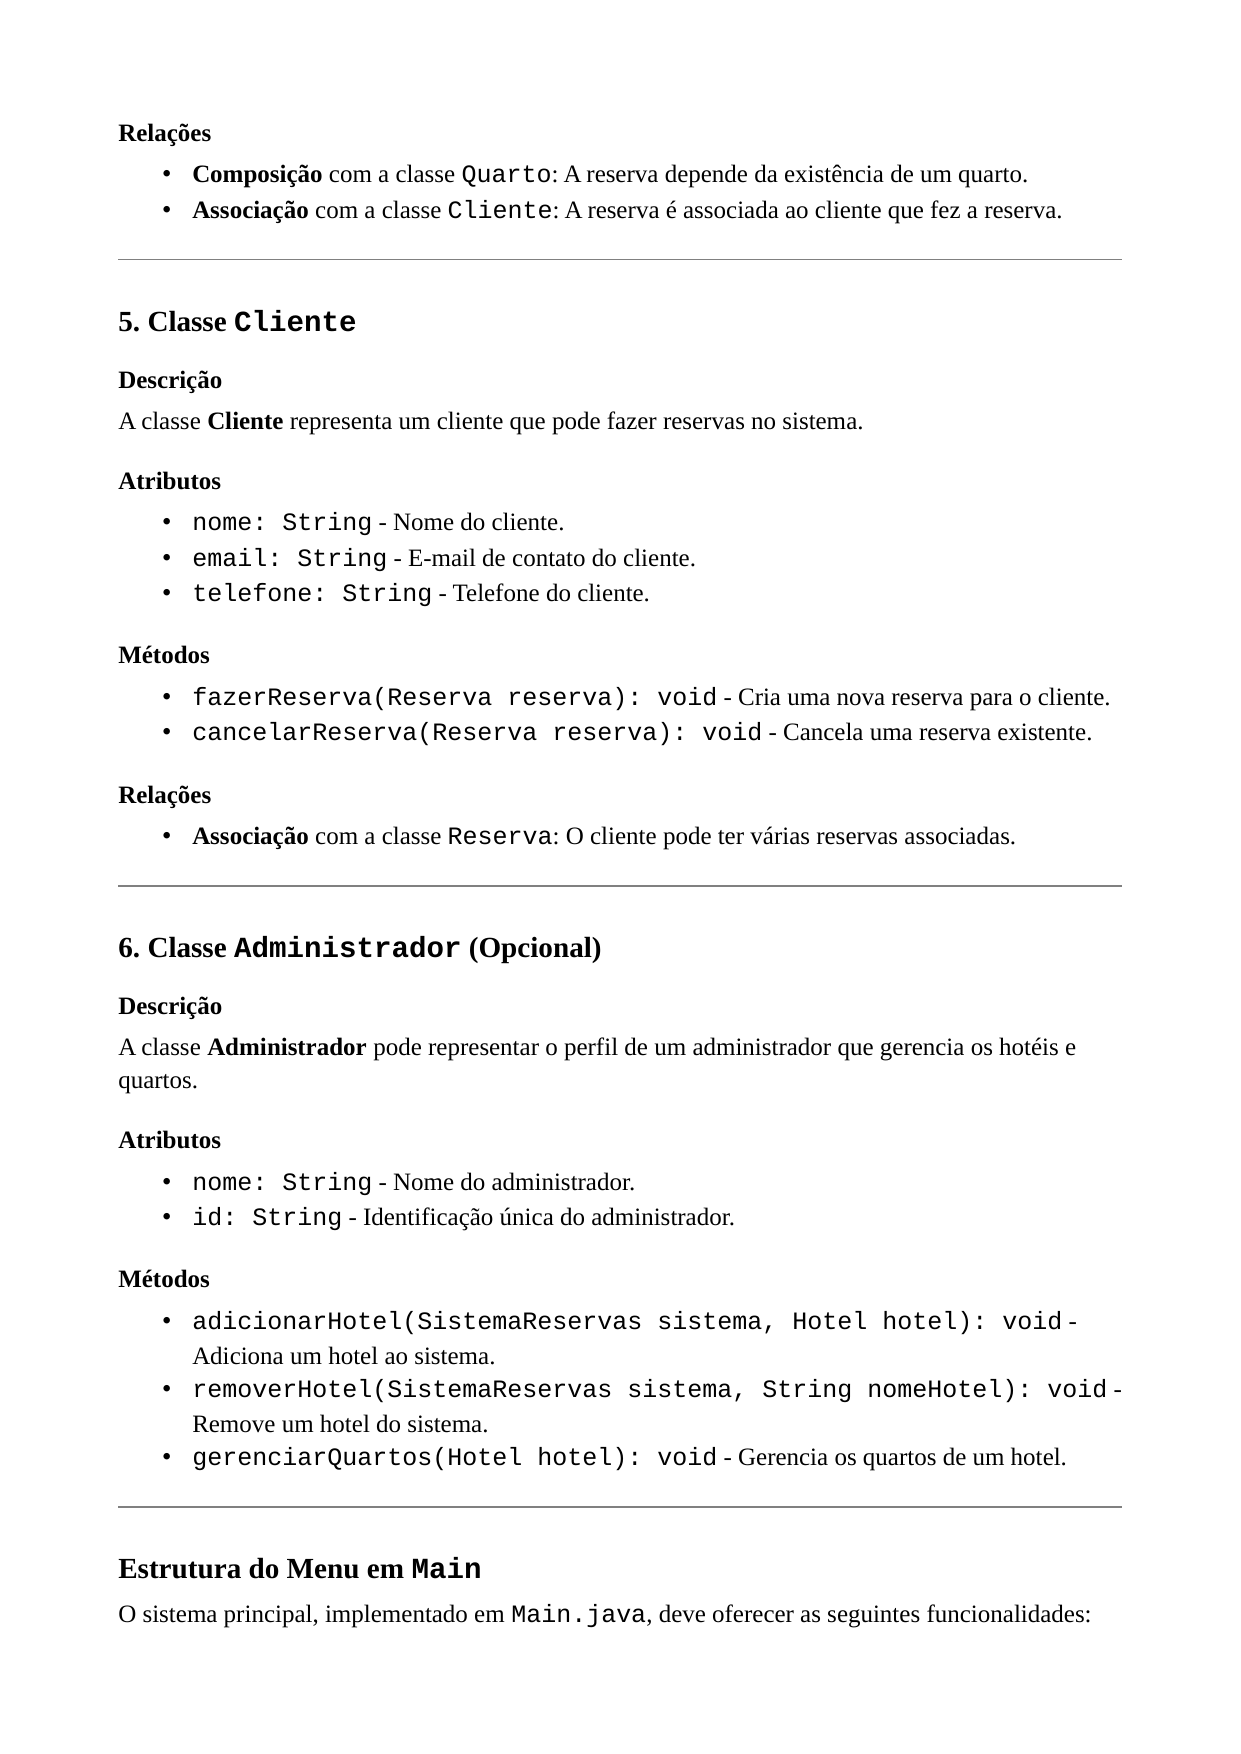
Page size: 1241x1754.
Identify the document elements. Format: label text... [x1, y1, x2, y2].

list gerenciarQuartos(Hotel hotel): void - Gerencia os quartos de um hotel. [162, 1442, 1122, 1473]
subtitle Atributos [118, 1125, 1122, 1154]
subtitle Relações [118, 780, 1122, 808]
list email: String - E-mail de contato do cliente. [162, 543, 1122, 573]
text A classe Cliente representa um cliente que pode fazer reservas no sistema. [118, 406, 1122, 435]
list nome: String - Nome do cliente. [162, 507, 1122, 538]
subtitle Relações [118, 118, 1122, 147]
subtitle 6. Classe Administrador (Opcional) [118, 930, 1122, 966]
list Composição com a classe Quarto: A reserva depende da existência de um quarto. [162, 159, 1122, 190]
list id: String - Identificação única do administrador. [162, 1202, 1122, 1233]
list adicionarHotel(SistemaReservas sistema, Hotel hotel): void - Adiciona um hotel ao sistema. [162, 1306, 1122, 1369]
subtitle 5. Classe Cliente [118, 304, 1122, 340]
text A classe Administrador pode representar o perfil de um administrador que gerencia os hotéis e quartos. [118, 1032, 1122, 1094]
subtitle Estrutura do Menu em Main [118, 1551, 1122, 1587]
subtitle Atributos [118, 466, 1122, 495]
list Associação com a classe Cliente: A reserva é associada ao cliente que fez a reserva. [162, 195, 1122, 226]
list Associação com a classe Reserva: O cliente pode ter várias reservas associadas. [162, 821, 1122, 852]
list fazerReserva(Reserva reserva): void - Cria uma nova reserva para o cliente. [162, 682, 1122, 713]
list telefone: String - Telefone do cliente. [162, 578, 1122, 609]
list cancelarReserva(Reserva reserva): void - Cancela uma reserva existente. [162, 717, 1122, 748]
text O sistema principal, implementado em Main.java, deve oferecer as seguintes funcionalidades: [118, 1599, 1122, 1630]
subtitle Descrição [118, 365, 1122, 393]
list nome: String - Nome do administrador. [162, 1167, 1122, 1197]
list removerHotel(SistemaReservas sistema, String nomeHotel): void - Remove um hotel do sistema. [162, 1374, 1122, 1438]
subtitle Métodos [118, 641, 1122, 669]
subtitle Descrição [118, 991, 1122, 1020]
subtitle Métodos [118, 1264, 1122, 1293]
